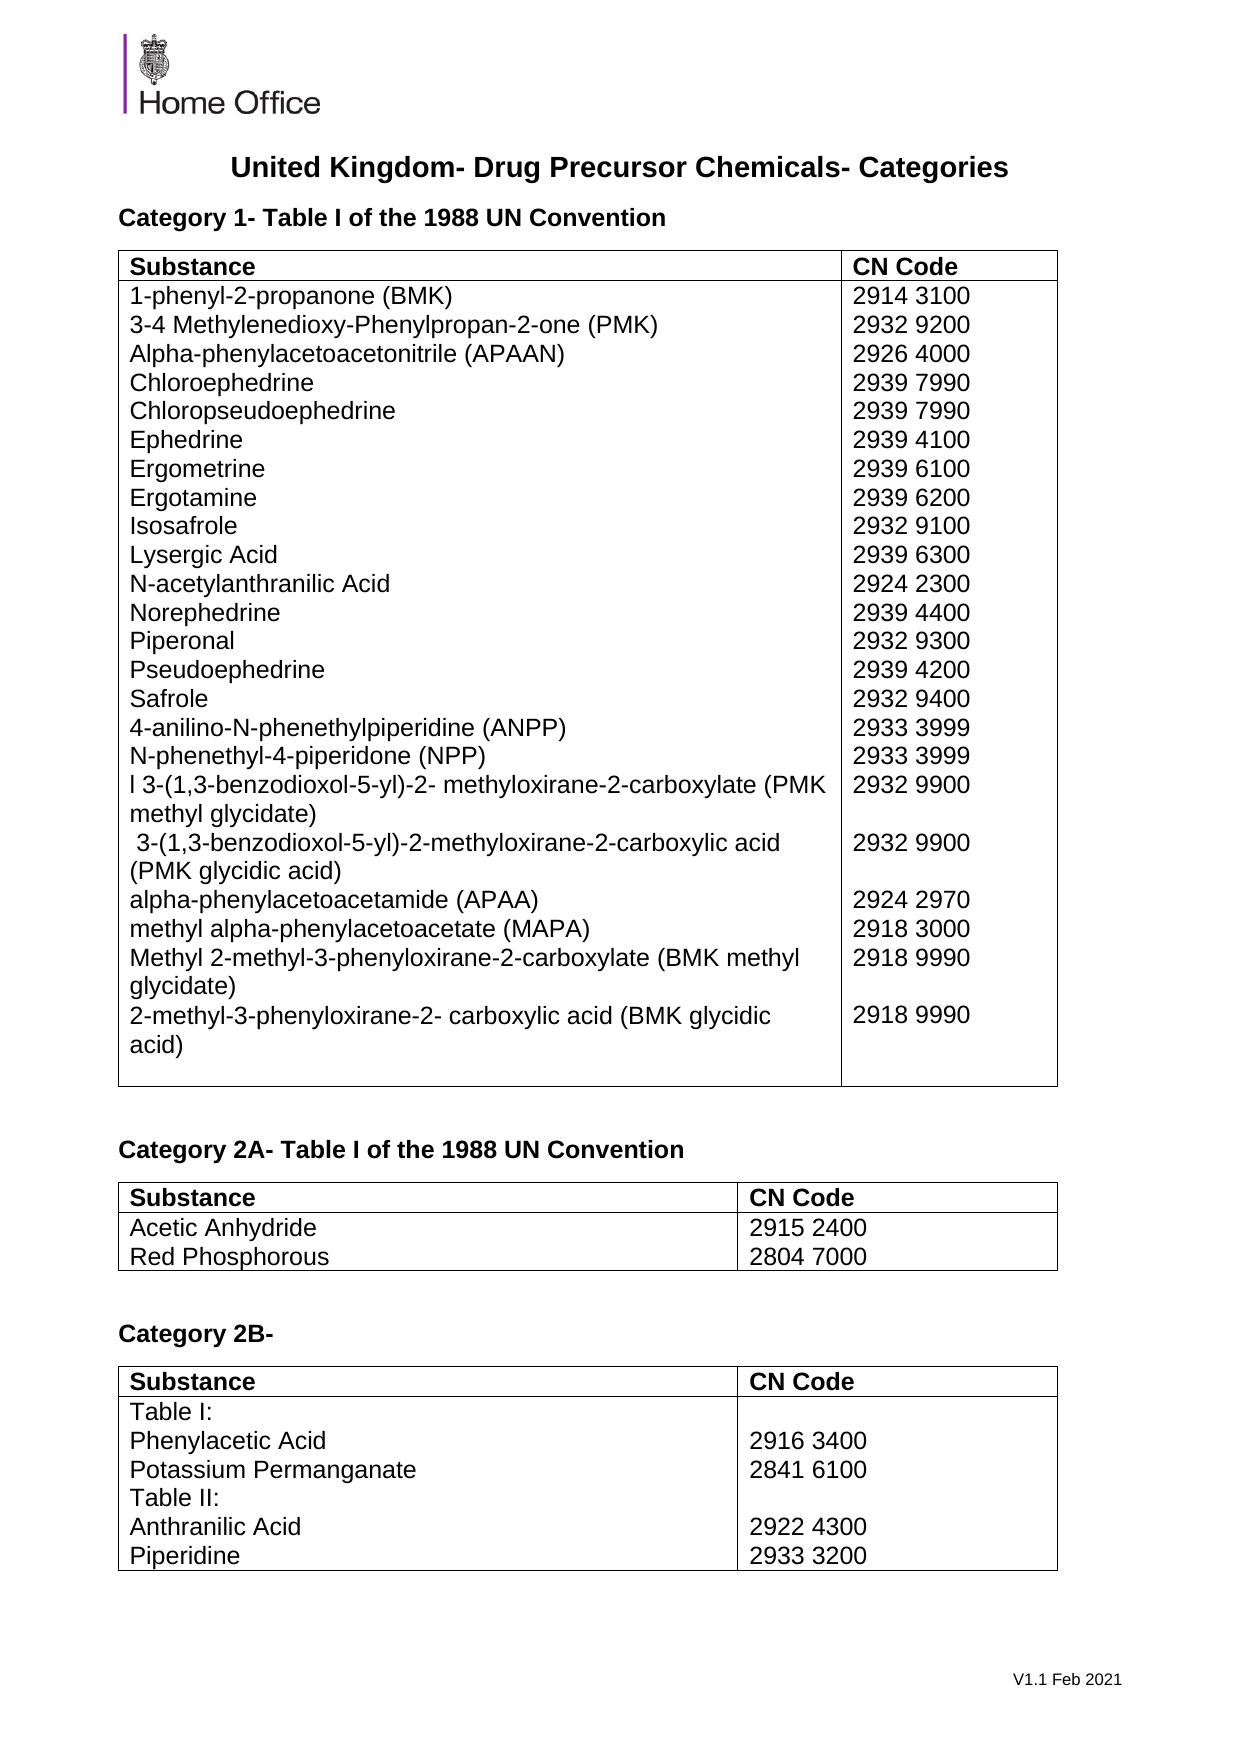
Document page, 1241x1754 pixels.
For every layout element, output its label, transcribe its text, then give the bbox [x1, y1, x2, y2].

table_header CN Code [738, 1367, 1057, 1396]
text United Kingdom- Drug Precursor Chemicals- Categories [118, 151, 1122, 184]
table_header CN Code [738, 1183, 1057, 1212]
table_cell Table I: Phenylacetic Acid Potassium Permanganate Table II: Anthranilic Acid Piperidine [119, 1397, 737, 1569]
text Category 2A- Table I of the 1988 UN Convention [118, 1135, 1122, 1163]
table_header Substance [119, 1367, 737, 1396]
text Category 1- Table I of the 1988 UN Convention [118, 203, 1122, 232]
table_header Substance [119, 251, 841, 280]
table_cell 2915 2400 2804 7000 [738, 1213, 1057, 1270]
table_header CN Code [842, 251, 1057, 280]
table_cell 2914 3100 2932 9200 2926 4000 2939 7990 2939 7990 2939 4100 2939 6100 2939 6200 2932 9100 2939 6300 2924 2300 2939 4400 2932 9300 2939 4200 2932 9400 2933 3999 2933 3999 2932 9900 2932 9900 2924 2970 2918 3000 2918 9990 2918 9990 [842, 281, 1057, 1086]
text Category 2B- [118, 1319, 1122, 1348]
table_cell 2916 3400 2841 6100 2922 4300 2933 3200 [738, 1397, 1057, 1569]
table_cell Acetic Anhydride Red Phosphorous [119, 1213, 737, 1270]
table_cell 1-phenyl-2-propanone (BMK) 3-4 Methylenedioxy-Phenylpropan-2-one (PMK) Alpha-phenylacetoacetonitrile (APAAN) Chloroephedrine Chloropseudoephedrine Ephedrine Ergometrine Ergotamine Isosafrole Lysergic Acid N-acetylanthranilic Acid Norephedrine Piperonal Pseudoephedrine Safrole 4-anilino-N-phenethylpiperidine (ANPP) N-phenethyl-4-piperidone (NPP) l 3-(1,3-benzodioxol-5-yl)-2- methyloxirane-2-carboxylate (PMK methyl glycidate) 3-(1,3-benzodioxol-5-yl)-2-methyloxirane-2-carboxylic acid (PMK glycidic acid) alpha-phenylacetoacetamide (APAA) methyl alpha-phenylacetoacetate (MAPA) Methyl 2-methyl-3-phenyloxirane-2-carboxylate (BMK methyl glycidate) 2‐methyl-3-phenyloxirane-2- carboxylic acid (BMK glycidic acid) [119, 281, 841, 1086]
table_header Substance [119, 1183, 737, 1212]
